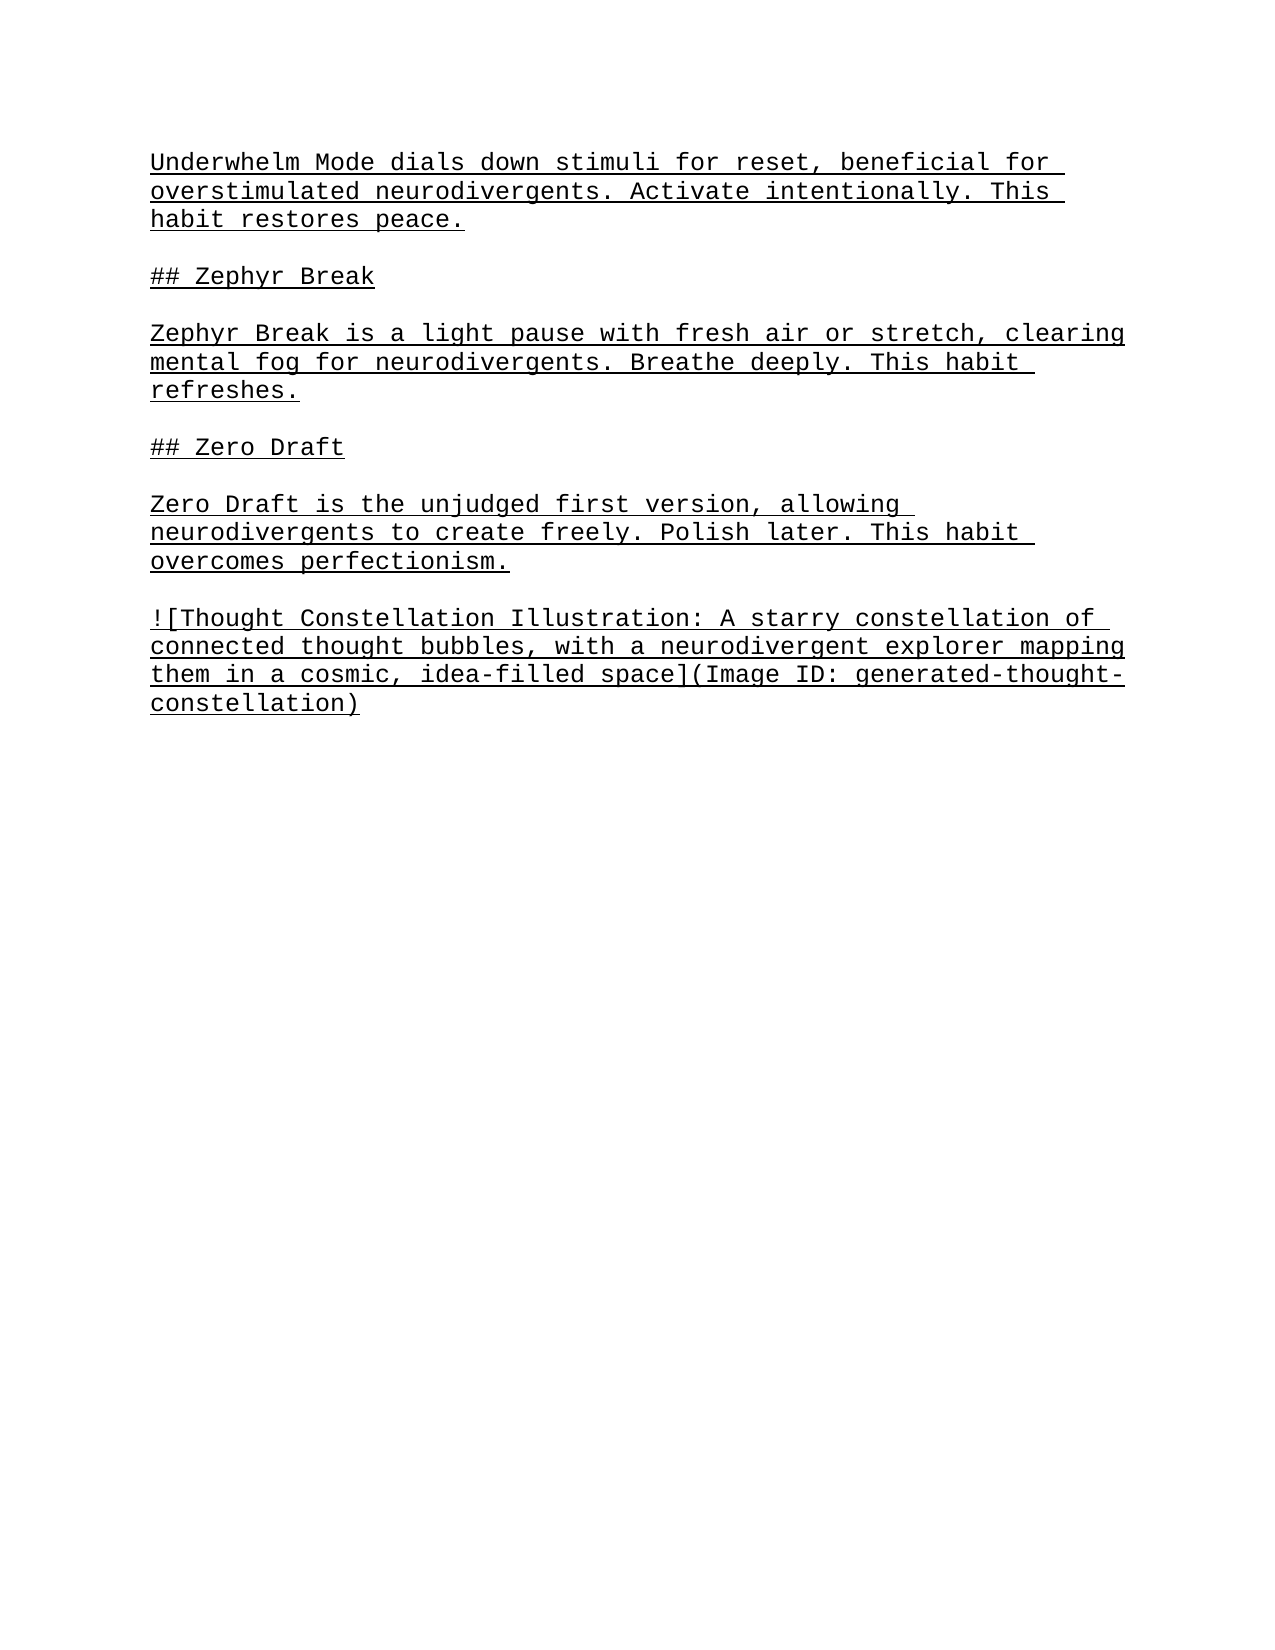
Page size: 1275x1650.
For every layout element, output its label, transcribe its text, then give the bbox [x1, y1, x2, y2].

text ![Thought Constellation Illustration: A starry constellation of connected thought bubbles, with a neurodivergent explorer mapping [150, 605, 1125, 657]
text ## Zephyr Break [150, 264, 1125, 292]
text Zero Draft is the unjudged first version, allowing neurodivergents to create freely. Polish later. This habit overcomes perfectionism. [150, 492, 1125, 577]
text Underwhelm Mode dials down stimuli for reset, beneficial for overstimulated neurodivergents. Activate intentionally. This habit restores peace. [150, 150, 1125, 235]
text Zephyr Break is a light pause with fresh air or stretch, clearing [150, 321, 1125, 344]
text them in a cosmic, idea-filled space](Image ID: generated-thought- [150, 659, 1125, 685]
text ## Zero Draft [150, 434, 1125, 463]
text mental fog for neurodivergents. Breathe deeply. This habit refreshes. [150, 346, 1125, 406]
text constellation) [150, 687, 1125, 719]
